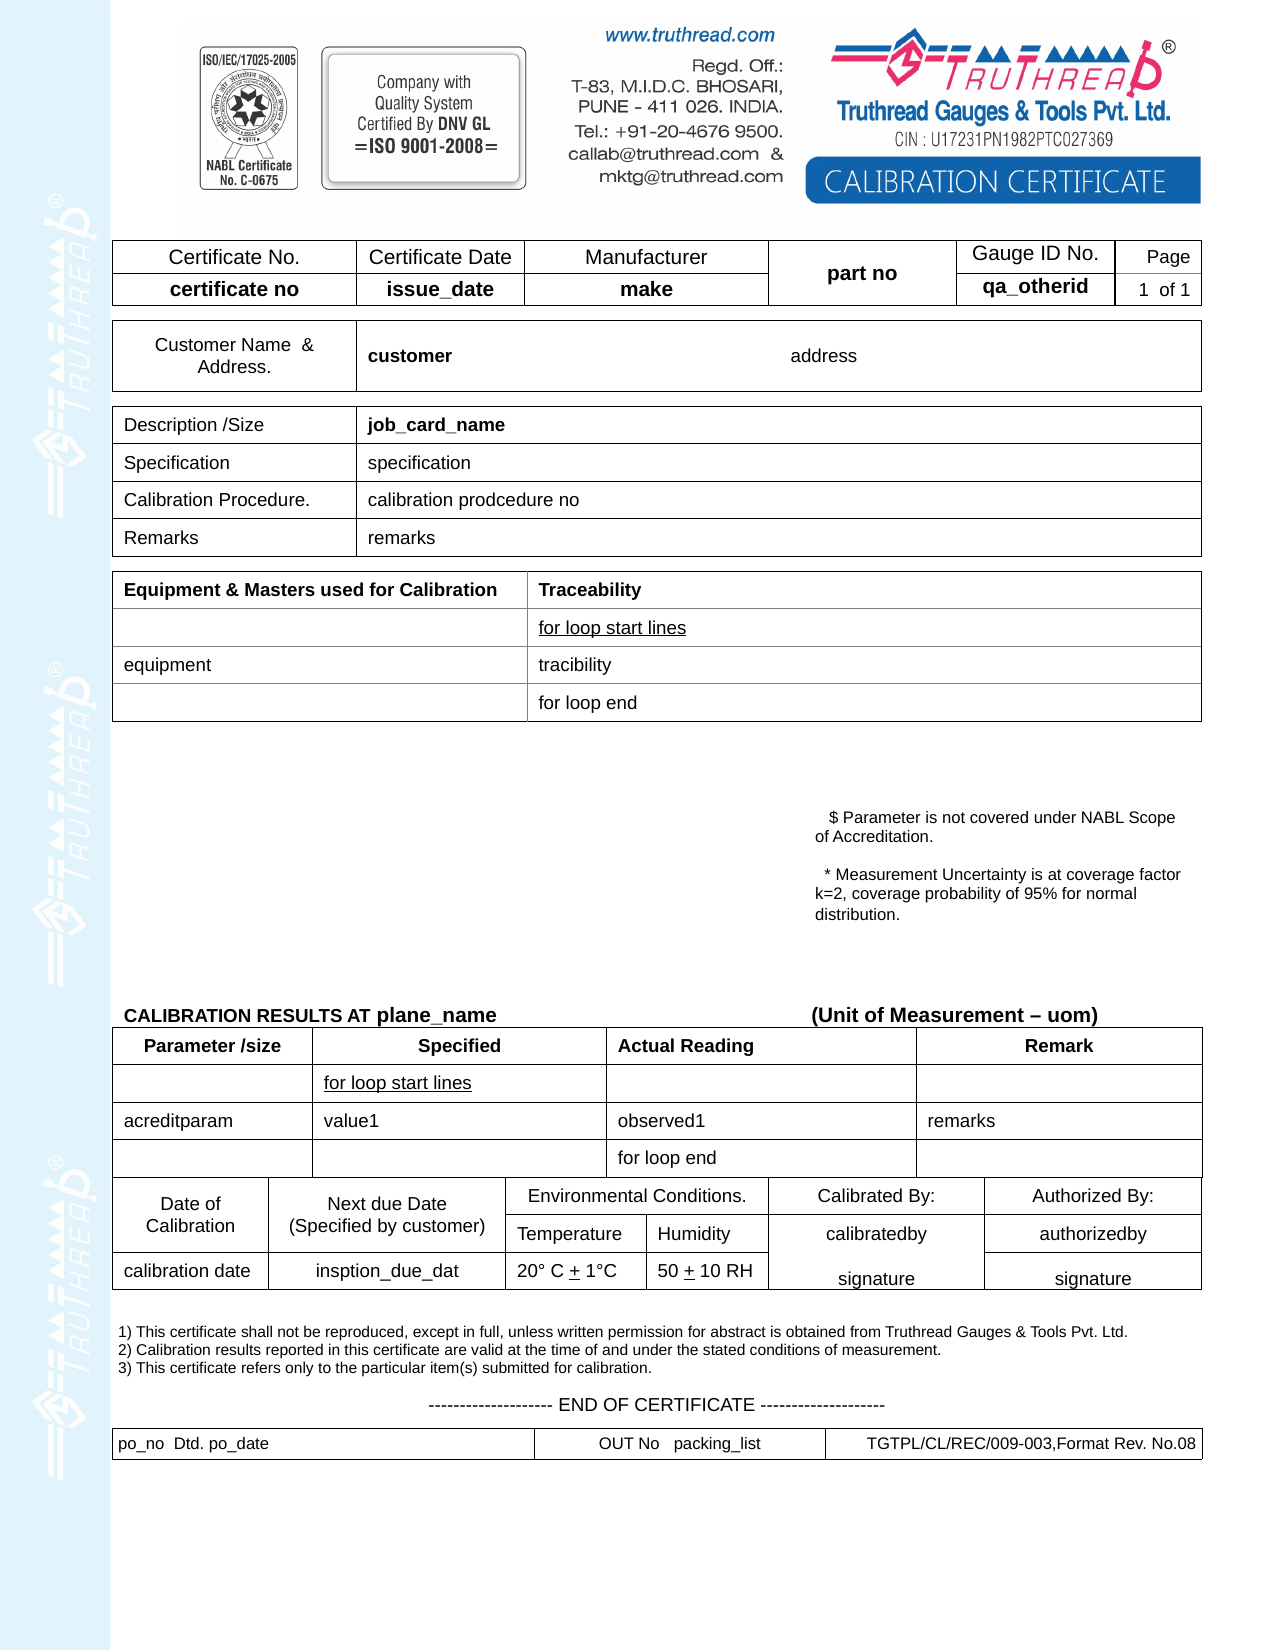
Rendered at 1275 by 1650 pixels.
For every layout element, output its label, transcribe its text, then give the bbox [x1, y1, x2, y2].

table_cell Remark [917, 1028, 1202, 1064]
table_cell [917, 1140, 1202, 1177]
picture [181, 22, 1201, 237]
table_cell address [779, 321, 1201, 391]
table_cell TGTPL/CL/REC/009-003,Format Rev. No.08 [826, 1429, 1202, 1459]
table_header Manufacturer [525, 241, 768, 272]
table_cell Temperature [506, 1215, 646, 1252]
table_cell OUT No packing_list [535, 1429, 825, 1459]
table_cell customer [357, 321, 779, 391]
table_cell [112, 1290, 1202, 1317]
table_cell (Unit of Measurement – uom) [800, 997, 1202, 1027]
table_cell Humidity [647, 1215, 768, 1252]
table_cell [313, 1140, 606, 1177]
table_cell for loop start lines [313, 1065, 606, 1102]
table_cell Customer Name & Address. [113, 321, 356, 391]
table_cell observed1 [607, 1103, 916, 1139]
table_cell remarks [357, 519, 1201, 556]
table_cell 20° C + 1°C [506, 1253, 646, 1289]
table_cell Calibration Procedure. [113, 482, 356, 518]
table_cell calibration date [113, 1253, 268, 1289]
table_cell acreditparam [113, 1103, 312, 1139]
table_cell Remarks [113, 519, 356, 556]
table_cell issue_date [357, 274, 524, 305]
table_cell signature [769, 1252, 984, 1289]
table_cell equipment [113, 647, 527, 683]
table_cell Parameter /size [113, 1028, 312, 1064]
table_cell for loop end [528, 684, 1201, 721]
table_header Certificate No. [113, 241, 356, 272]
table_header Certificate Date [357, 241, 524, 272]
table_cell [917, 1065, 1202, 1102]
table_cell [112, 392, 1202, 406]
table_cell Specification [113, 444, 356, 481]
table_cell Next due Date (Specified by customer) [269, 1178, 505, 1252]
table_cell for loop start lines [528, 609, 1201, 646]
table_cell job_card_name [357, 407, 1201, 443]
table_cell [113, 684, 527, 721]
table_cell Calibrated By: [769, 1178, 984, 1214]
table_cell Date of Calibration [113, 1178, 268, 1252]
table_cell [112, 557, 1202, 571]
table_cell [113, 1065, 312, 1102]
table_cell 50 + 10 RH [647, 1253, 768, 1289]
table_cell [112, 722, 1202, 736]
table_cell authorizedby [985, 1215, 1201, 1252]
table_cell Description /Size [113, 407, 356, 443]
table_cell po_no Dtd. po_date [113, 1429, 534, 1459]
table_cell for loop end [607, 1140, 916, 1177]
table_cell specification [357, 444, 1201, 481]
table_header Gauge ID No. [957, 241, 1114, 272]
table_cell [607, 1065, 916, 1102]
table_cell Authorized By: [985, 1178, 1201, 1214]
table_cell tracibility [528, 647, 1201, 683]
table_header part no [769, 241, 956, 305]
table_cell qa_otherid [957, 274, 1114, 305]
table_cell calibration prodcedure no [357, 482, 1201, 518]
table_cell signature [985, 1253, 1201, 1289]
table_cell certificate no [113, 274, 356, 305]
table_cell value1 [313, 1103, 606, 1139]
table_cell CALIBRATION RESULTS AT plane_name [112, 997, 800, 1027]
table_cell make [525, 274, 768, 305]
table_cell 1) This certificate shall not be reproduced, except in full, unless written permission for abstract is obtained from Truthread Gauges & Tools Pvt. Ltd. 2) Calibration results reported in this certificate are valid at the time of and under the stated conditions of measurement. 3) This certificate refers only to the particular item(s) submitted for calibration. [112, 1317, 1202, 1382]
table_cell [112, 306, 1202, 320]
table_cell Traceability [528, 572, 1201, 608]
table_cell $ Parameter is not covered under NABL Scope of Accreditation. * Measurement Uncertainty is at coverage factor k=2, coverage probability of 95% for normal distribution. [111, 736, 1202, 997]
table_cell calibratedby [769, 1215, 984, 1252]
picture [0, 0, 111, 1650]
table_cell 1 of 1 [1116, 274, 1201, 305]
table_cell Equipment & Masters used for Calibration [113, 572, 527, 608]
table_cell Specified [313, 1028, 606, 1064]
table_cell [113, 1140, 312, 1177]
table_cell Actual Reading [607, 1028, 916, 1064]
table_cell insption_due_dat [269, 1253, 505, 1289]
table_cell remarks [917, 1103, 1202, 1139]
table_cell Environmental Conditions. [506, 1178, 768, 1214]
table_cell -------------------- END OF CERTIFICATE -------------------- [112, 1383, 1202, 1427]
table_header Page [1116, 241, 1201, 272]
table_cell [113, 609, 527, 646]
